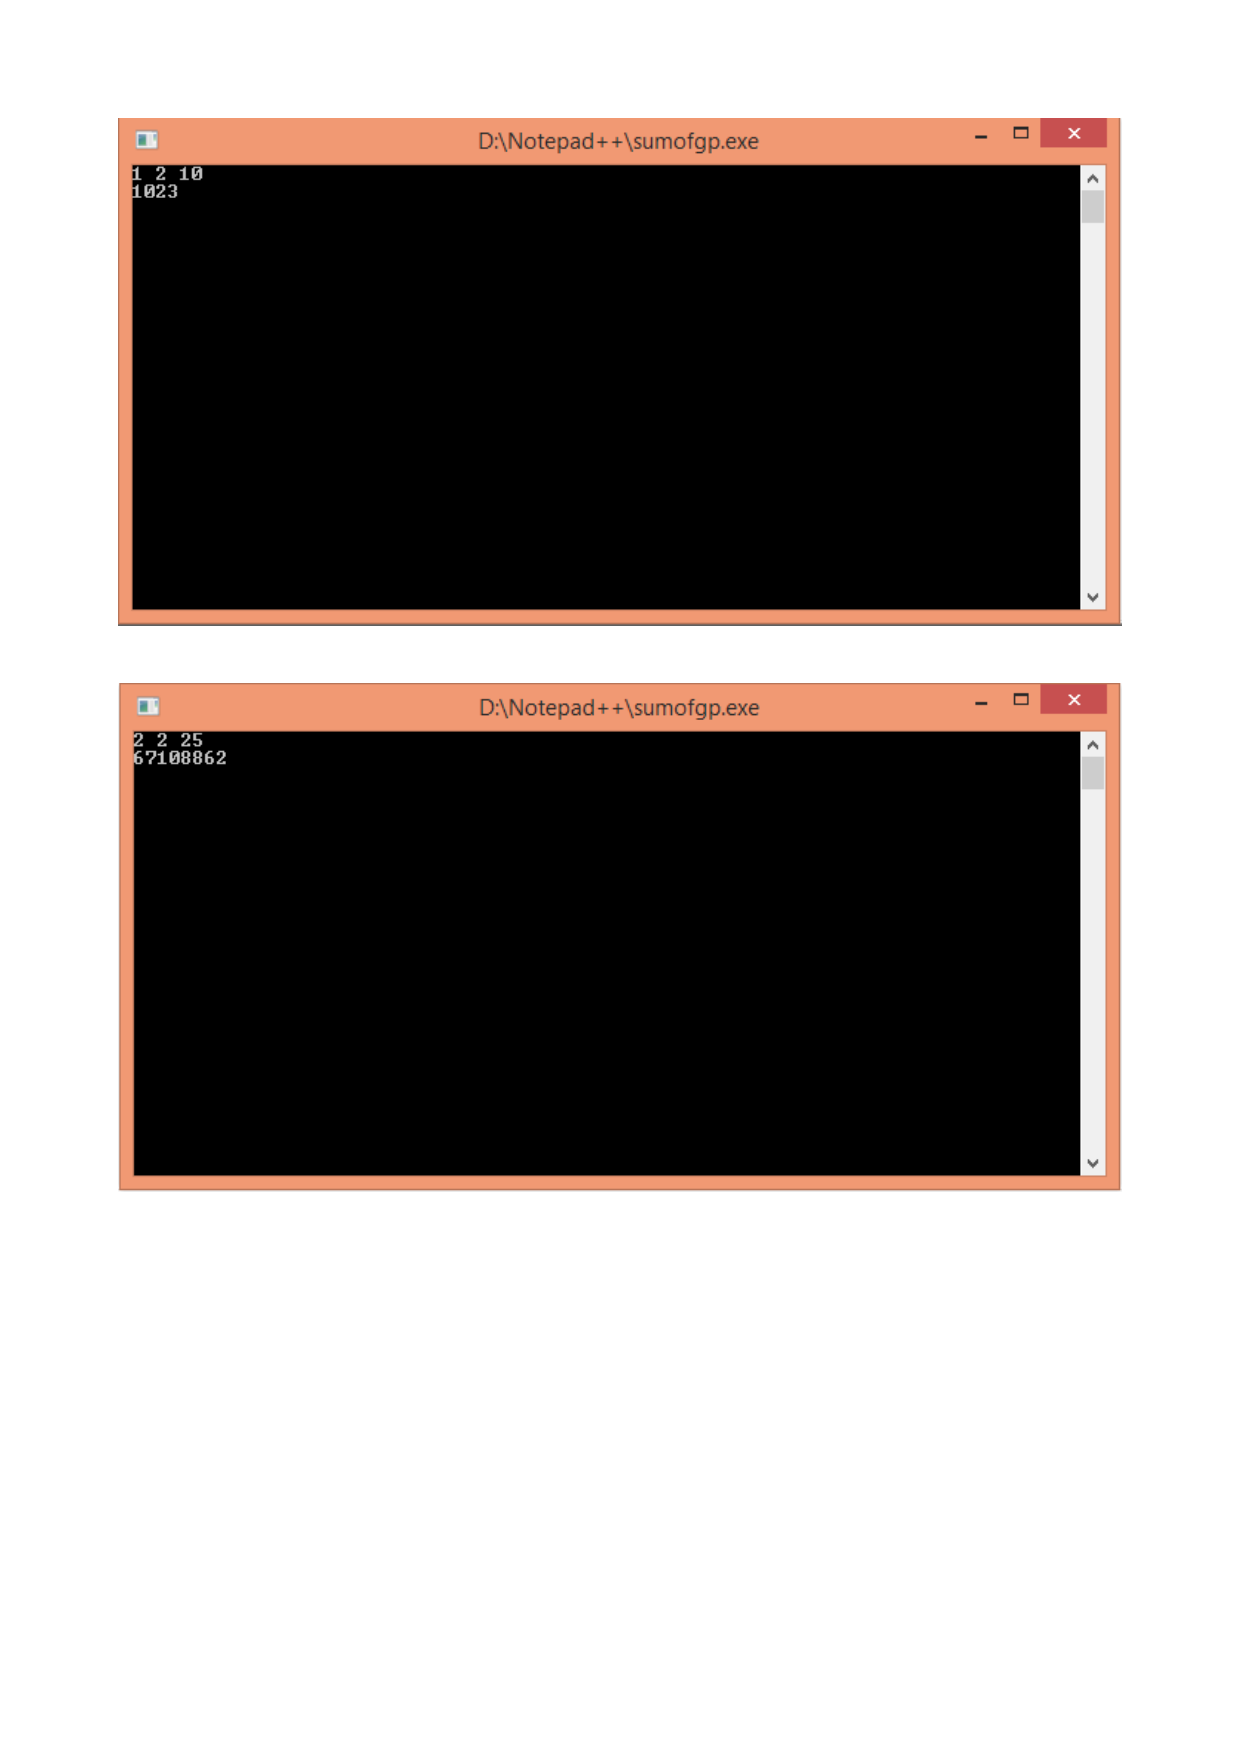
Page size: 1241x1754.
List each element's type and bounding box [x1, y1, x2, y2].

picture [118, 118, 1122, 626]
picture [118, 683, 1122, 1192]
